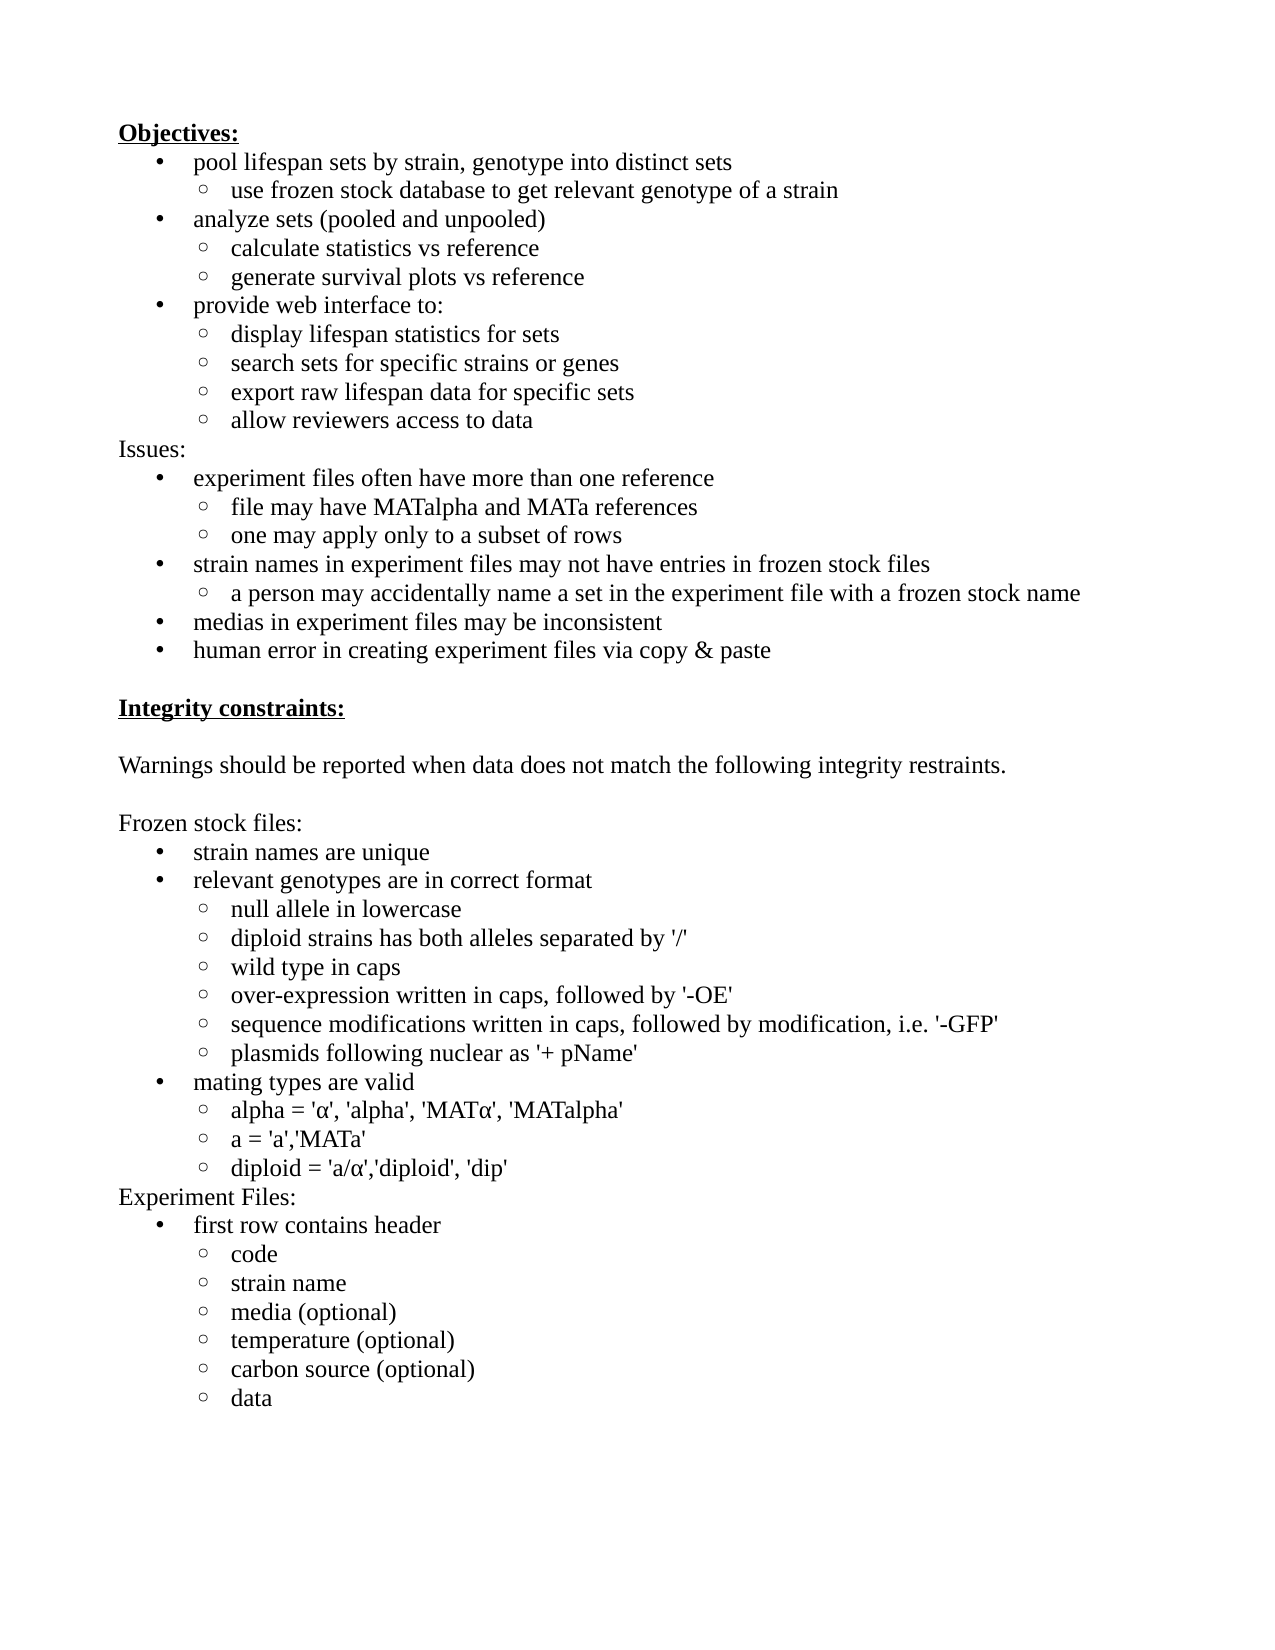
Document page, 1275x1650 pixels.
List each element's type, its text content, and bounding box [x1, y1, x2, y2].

list file may have MATalpha and MATa references [193, 492, 1157, 521]
text Experiment Files: [118, 1182, 1157, 1211]
list provide web interface to: [156, 291, 1157, 319]
list export raw lifespan data for specific sets [193, 377, 1157, 406]
list pool lifespan sets by strain, genotype into distinct sets [156, 147, 1157, 176]
list wild type in caps [193, 952, 1157, 981]
list a = 'a','MATa' [193, 1124, 1157, 1153]
list experiment files often have more than one reference [156, 463, 1157, 492]
text Objectives: [118, 118, 1157, 147]
list display lifespan statistics for sets [193, 319, 1157, 348]
list human error in creating experiment files via copy & paste [156, 636, 1157, 664]
text Integrity constraints: [118, 693, 1157, 722]
text Frozen stock files: [118, 808, 1157, 837]
list generate survival plots vs reference [193, 262, 1157, 291]
list sequence modifications written in caps, followed by modification, i.e. '-GFP' [193, 1009, 1157, 1038]
list over-expression written in caps, followed by '-OE' [193, 981, 1157, 1009]
list strain name [193, 1268, 1157, 1297]
list strain names in experiment files may not have entries in frozen stock files [156, 549, 1157, 578]
list allow reviewers access to data [193, 406, 1157, 434]
list code [193, 1239, 1157, 1268]
list search sets for specific strains or genes [193, 348, 1157, 377]
list relevant genotypes are in correct format [156, 866, 1157, 894]
list data [193, 1383, 1157, 1412]
list strain names are unique [156, 837, 1157, 866]
list mating types are valid [156, 1067, 1157, 1096]
text Issues: [118, 434, 1157, 463]
list diploid = 'a/α','diploid', 'dip' [193, 1153, 1157, 1182]
list medias in experiment files may be inconsistent [156, 607, 1157, 636]
list first row contains header [156, 1211, 1157, 1239]
list plasmids following nuclear as '+ pName' [193, 1038, 1157, 1067]
list alpha = 'α', 'alpha', 'MATα', 'MATalpha' [193, 1096, 1157, 1124]
list temperature (optional) [193, 1326, 1157, 1354]
list media (optional) [193, 1297, 1157, 1326]
list carbon source (optional) [193, 1354, 1157, 1383]
list one may apply only to a subset of rows [193, 521, 1157, 549]
list analyze sets (pooled and unpooled) [156, 204, 1157, 233]
list a person may accidentally name a set in the experiment file with a frozen stock name [193, 578, 1157, 607]
list use frozen stock database to get relevant genotype of a strain [193, 176, 1157, 204]
list calculate statistics vs reference [193, 233, 1157, 262]
list diploid strains has both alleles separated by '/' [193, 923, 1157, 952]
text Warnings should be reported when data does not match the following integrity restraints. [118, 751, 1157, 779]
list null allele in lowercase [193, 894, 1157, 923]
